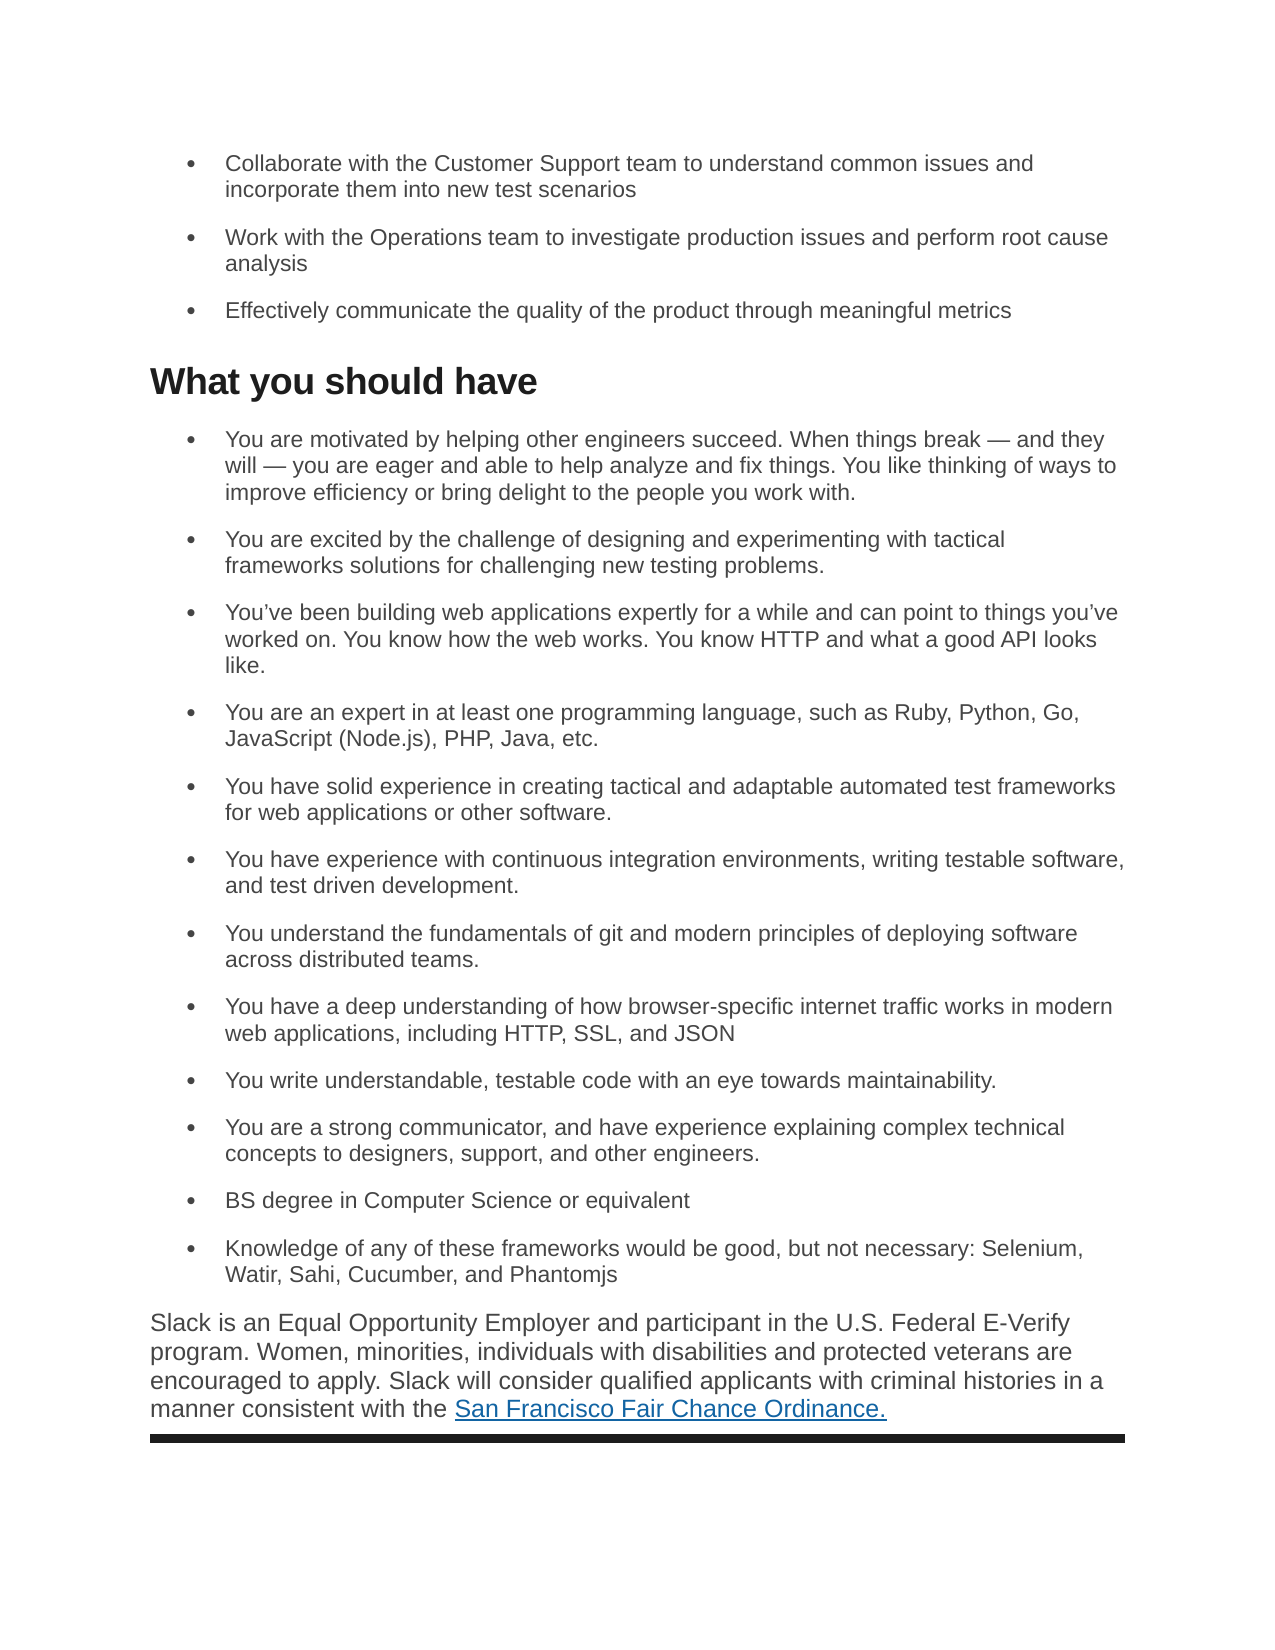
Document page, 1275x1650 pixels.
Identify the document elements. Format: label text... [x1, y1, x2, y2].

list You have solid experience in creating tactical and adaptable automated test frameworks for web applications or other software. [187, 773, 1125, 825]
list You are motivated by helping other engineers succeed. When things break — and they will — you are eager and able to help analyze and fix things. You like thinking of ways to improve efficiency or bring delight to the people you work with. [187, 426, 1125, 505]
list Collaborate with the Customer Support team to understand common issues and incorporate them into new test scenarios [187, 150, 1125, 203]
list You are excited by the challenge of designing and experimenting with tactical frameworks solutions for challenging new testing problems. [187, 526, 1125, 578]
list You understand the fundamentals of git and modern principles of deploying software across distributed teams. [187, 920, 1125, 972]
list You have experience with continuous integration environments, writing testable software, and test driven development. [187, 846, 1125, 899]
subtitle What you should have [150, 359, 1125, 402]
list Work with the Operations team to investigate production issues and perform root cause analysis [187, 223, 1125, 276]
list You’ve been building web applications expertly for a while and can point to things you’ve worked on. You know how the web works. You know HTTP and what a good API looks like. [187, 599, 1125, 678]
list You write understandable, testable code with an eye towards maintainability. [187, 1067, 1125, 1093]
list Knowledge of any of these frameworks would be good, but not necessary: Selenium, Watir, Sahi, Cucumber, and Phantomjs [187, 1235, 1125, 1287]
list Effectively communicate the quality of the product through meaningful metrics [187, 297, 1125, 323]
list You have a deep understanding of how browser-specific internet traffic works in modern web applications, including HTTP, SSL, and JSON [187, 993, 1125, 1046]
text Slack is an Equal Opportunity Employer and participant in the U.S. Federal E-Verify program. Women, minorities, individuals with disabilities and protected veterans are encouraged to apply. Slack will consider qualified applicants with criminal histories in a manner consistent with the San Francisco Fair Chance Ordinance. [150, 1308, 1125, 1423]
list You are an expert in at least one programming language, such as Ruby, Python, Go, JavaScript (Node.js), PHP, Java, etc. [187, 699, 1125, 752]
list You are a strong communicator, and have experience explaining complex technical concepts to designers, support, and other engineers. [187, 1114, 1125, 1167]
list BS degree in Computer Science or equivalent [187, 1187, 1125, 1214]
